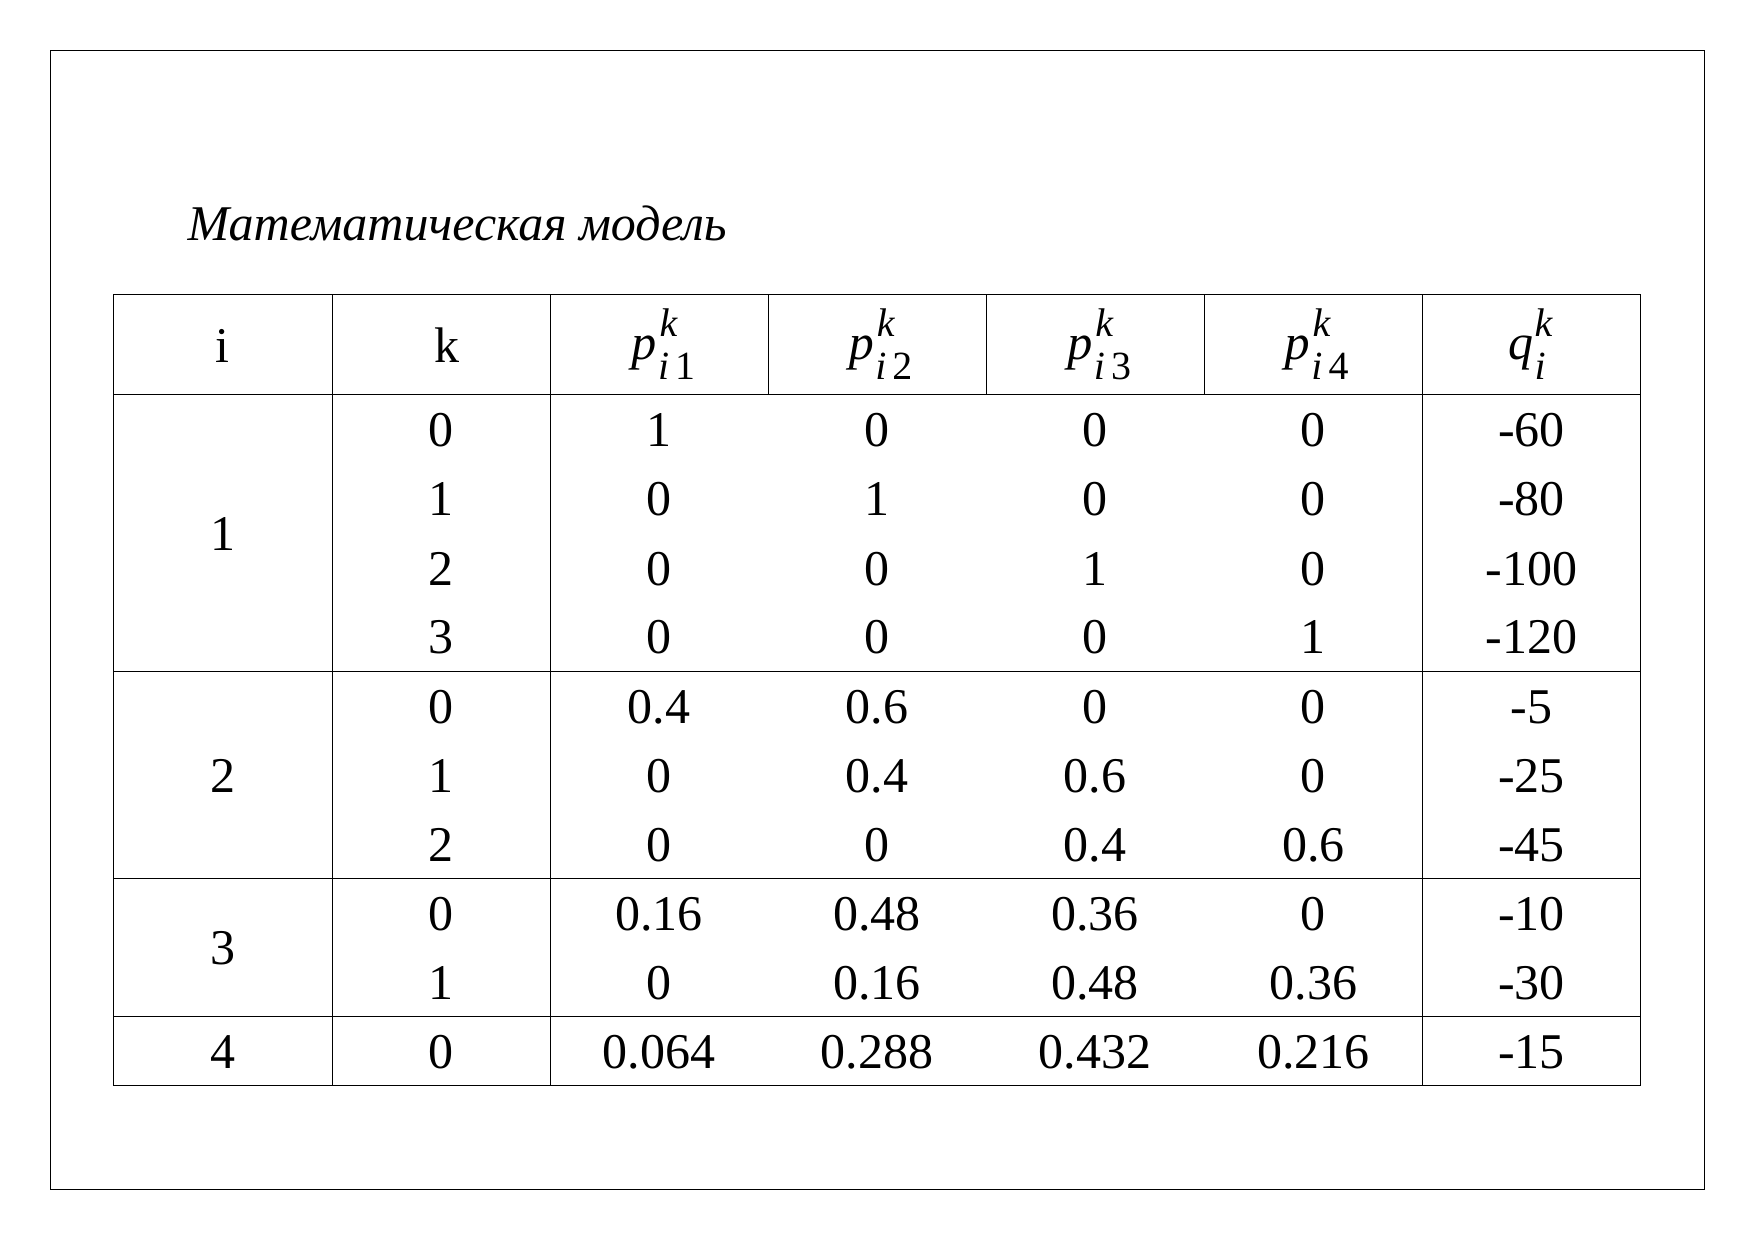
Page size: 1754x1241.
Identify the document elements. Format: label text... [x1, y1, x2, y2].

table_cell 0 [768, 809, 986, 878]
table_cell 0 [986, 601, 1204, 671]
table_cell 1 [333, 463, 550, 532]
table_cell 0 [986, 672, 1204, 739]
table_cell 0 [333, 672, 550, 739]
table_cell 0 [551, 809, 768, 878]
table_cell 0 [551, 740, 768, 809]
table_cell -120 [1423, 601, 1640, 671]
table_cell 1 [333, 947, 550, 1016]
table_cell -10 [1423, 879, 1640, 947]
table_cell 0.36 [986, 879, 1204, 947]
table_cell 0 [1204, 740, 1422, 809]
table_cell 1 [986, 533, 1204, 601]
table_cell 0 [1204, 672, 1422, 739]
table_cell 0 [551, 463, 768, 532]
table_cell 0.48 [986, 947, 1204, 1016]
table_cell -25 [1423, 740, 1640, 809]
text Математическая модель [113, 193, 1640, 251]
table_cell 0 [551, 601, 768, 671]
table_cell 3 [114, 879, 332, 1016]
table_cell -30 [1423, 947, 1640, 1016]
table_cell 0 [768, 601, 986, 671]
table_cell 2 [333, 809, 550, 878]
table_cell 0 [551, 947, 768, 1016]
table_cell 0 [333, 1017, 550, 1085]
table_cell 0 [333, 879, 550, 947]
table_cell -60 [1423, 395, 1640, 463]
table_cell -5 [1423, 672, 1640, 739]
table_cell -100 [1423, 533, 1640, 601]
table_cell 0.16 [551, 879, 768, 947]
table_cell 0 [551, 533, 768, 601]
table_header [1205, 295, 1422, 394]
table_cell -15 [1423, 1017, 1640, 1085]
table_cell 0.432 [986, 1017, 1204, 1085]
table_cell 3 [333, 601, 550, 671]
table_cell 1 [551, 395, 768, 463]
table_cell 0.288 [768, 1017, 986, 1085]
table_cell 0.6 [1204, 809, 1422, 878]
table_header [1423, 295, 1640, 394]
table_header [769, 295, 986, 394]
table_cell 0.064 [551, 1017, 768, 1085]
table_cell 0 [1204, 395, 1422, 463]
table_header k [333, 295, 550, 394]
table_cell 0 [1204, 533, 1422, 601]
table_cell 0 [1204, 879, 1422, 947]
table_cell 0 [333, 395, 550, 463]
table_cell 1 [114, 395, 332, 671]
table_cell 0.36 [1204, 947, 1422, 1016]
table_cell 2 [114, 672, 332, 878]
table_cell 0.216 [1204, 1017, 1422, 1085]
table_cell 0.48 [768, 879, 986, 947]
table_cell -80 [1423, 463, 1640, 532]
table_cell 0.6 [768, 672, 986, 739]
table_cell 1 [768, 463, 986, 532]
table_cell 0 [986, 463, 1204, 532]
table_cell 0 [986, 395, 1204, 463]
table_cell 2 [333, 533, 550, 601]
table_cell 1 [1204, 601, 1422, 671]
table_cell 0.4 [768, 740, 986, 809]
table_header [551, 295, 768, 394]
table_cell 0.4 [551, 672, 768, 739]
table_cell -45 [1423, 809, 1640, 878]
table_cell 4 [114, 1017, 332, 1085]
table_cell 1 [333, 740, 550, 809]
table_cell 0.6 [986, 740, 1204, 809]
table_cell 0 [768, 533, 986, 601]
table_header [987, 295, 1204, 394]
table_cell 0 [1204, 463, 1422, 532]
table_cell 0.4 [986, 809, 1204, 878]
table_header i [114, 295, 332, 394]
table_cell 0 [768, 395, 986, 463]
table_cell 0.16 [768, 947, 986, 1016]
